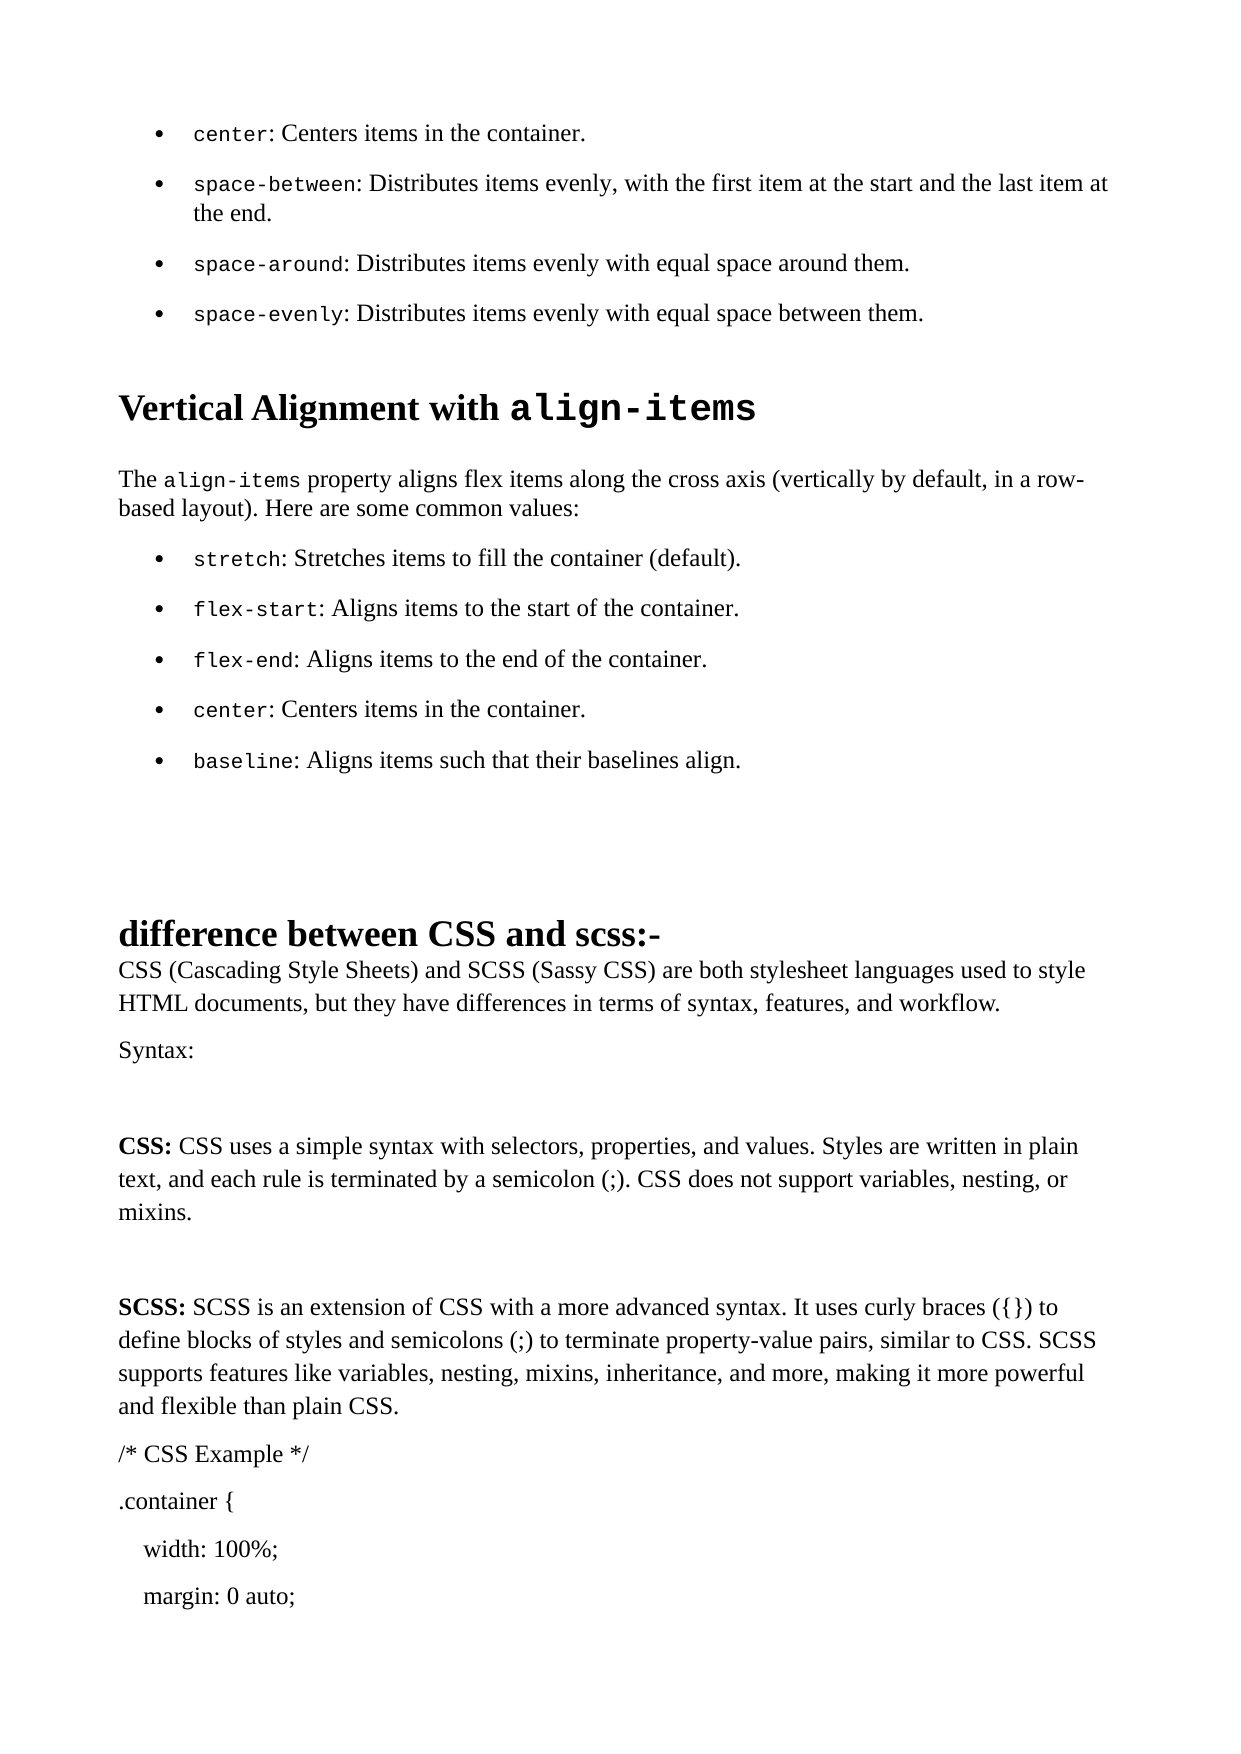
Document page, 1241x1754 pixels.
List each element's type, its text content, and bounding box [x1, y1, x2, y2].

list flex-start: Aligns items to the start of the container. [156, 593, 1122, 623]
text The align-items property aligns flex items along the cross axis (vertically by default, in a row-based layout). Here are some common values: [118, 464, 1122, 522]
list space-evenly: Distributes items evenly with equal space between them. [156, 298, 1122, 328]
subtitle difference between CSS and scss:- [118, 912, 1122, 955]
list stretch: Stretches items to fill the container (default). [156, 543, 1122, 573]
list space-around: Distributes items evenly with equal space around them. [156, 248, 1122, 277]
text Syntax: [118, 1036, 1122, 1064]
list baseline: Aligns items such that their baselines align. [156, 745, 1122, 774]
list center: Centers items in the container. [156, 694, 1122, 724]
list center: Centers items in the container. [156, 118, 1122, 148]
text /* CSS Example */ [118, 1439, 1122, 1467]
text .container { [118, 1486, 1122, 1515]
text margin: 0 auto; [118, 1581, 1122, 1610]
text Vertical Alignment with align-items [118, 386, 1122, 432]
text CSS (Cascading Style Sheets) and SCSS (Sassy CSS) are both stylesheet languages used to style HTML documents, but they have differences in terms of syntax, features, and workflow. [118, 955, 1122, 1017]
text width: 100%; [118, 1534, 1122, 1563]
list space-between: Distributes items evenly, with the first item at the start and the last item at the end. [156, 168, 1122, 227]
list flex-end: Aligns items to the end of the container. [156, 644, 1122, 673]
text SCSS: SCSS is an extension of CSS with a more advanced syntax. It uses curly braces ({}) to define blocks of styles and semicolons (;) to terminate property-value pairs, similar to CSS. SCSS supports features like variables, nesting, mixins, inheritance, and more, making it more powerful and flexible than plain CSS. [118, 1292, 1122, 1420]
text CSS: CSS uses a simple syntax with selectors, properties, and values. Styles are written in plain text, and each rule is terminated by a semicolon (;). CSS does not support variables, nesting, or mixins. [118, 1131, 1122, 1226]
